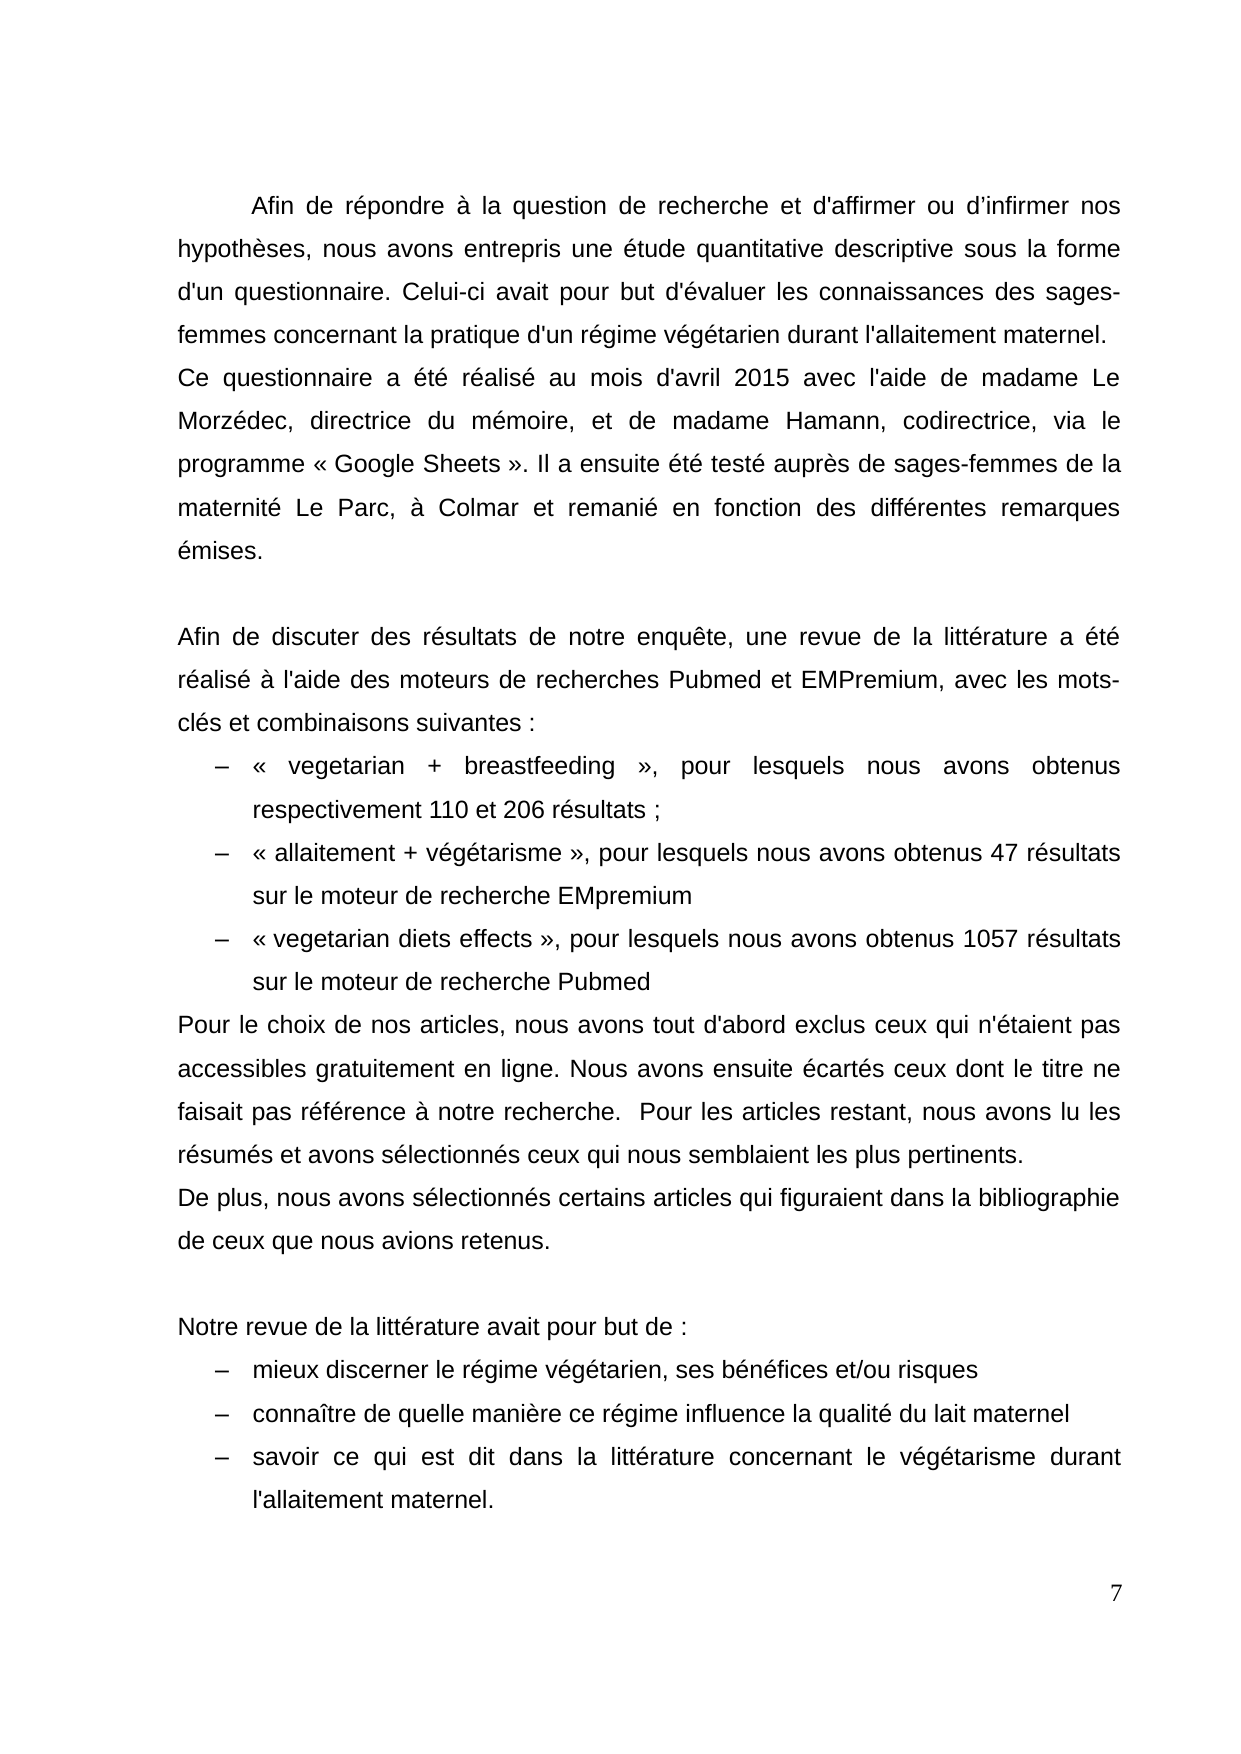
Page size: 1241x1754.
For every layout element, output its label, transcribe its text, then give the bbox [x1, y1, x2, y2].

text Notre revue de la littérature avait pour but de : [177, 1312, 1122, 1341]
list « vegetarian diets effects », pour lesquels nous avons obtenus 1057 résultats sur le moteur de recherche Pubmed [215, 924, 1122, 996]
text Afin de répondre à la question de recherche et d'affirmer ou d’infirmer nos hypothèses, nous avons entrepris une étude quantitative descriptive sous la forme d'un questionnaire. Celui-ci avait pour but d'évaluer les connaissances des sages-femmes concernant la pratique d'un régime végétarien durant l'allaitement maternel. [177, 191, 1122, 349]
text Ce questionnaire a été réalisé au mois d'avril 2015 avec l'aide de madame Le Morzédec, directrice du mémoire, et de madame Hamann, codirectrice, via le programme « Google Sheets ». Il a ensuite été testé auprès de sages-femmes de la maternité Le Parc, à Colmar et remanié en fonction des différentes remarques émises. [177, 363, 1122, 564]
list « allaitement + végétarisme », pour lesquels nous avons obtenus 47 résultats sur le moteur de recherche EMpremium [215, 838, 1122, 910]
list savoir ce qui est dit dans la littérature concernant le végétarisme durant l'allaitement maternel. [215, 1442, 1122, 1514]
text De plus, nous avons sélectionnés certains articles qui figuraient dans la bibliographie de ceux que nous avions retenus. [177, 1183, 1122, 1255]
text Afin de discuter des résultats de notre enquête, une revue de la littérature a été réalisé à l'aide des moteurs de recherches Pubmed et EMPremium, avec les mots-clés et combinaisons suivantes : [177, 622, 1122, 737]
text Pour le choix de nos articles, nous avons tout d'abord exclus ceux qui n'étaient pas accessibles gratuitement en ligne. Nous avons ensuite écartés ceux dont le titre ne faisait pas référence à notre recherche. Pour les articles restant, nous avons lu les résumés et avons sélectionnés ceux qui nous semblaient les plus pertinents. [177, 1010, 1122, 1168]
list connaître de quelle manière ce régime influence la qualité du lait maternel [215, 1399, 1122, 1427]
list « vegetarian + breastfeeding », pour lesquels nous avons obtenus respectivement 110 et 206 résultats ; [215, 751, 1122, 823]
list mieux discerner le régime végétarien, ses bénéfices et/ou risques [215, 1355, 1122, 1384]
